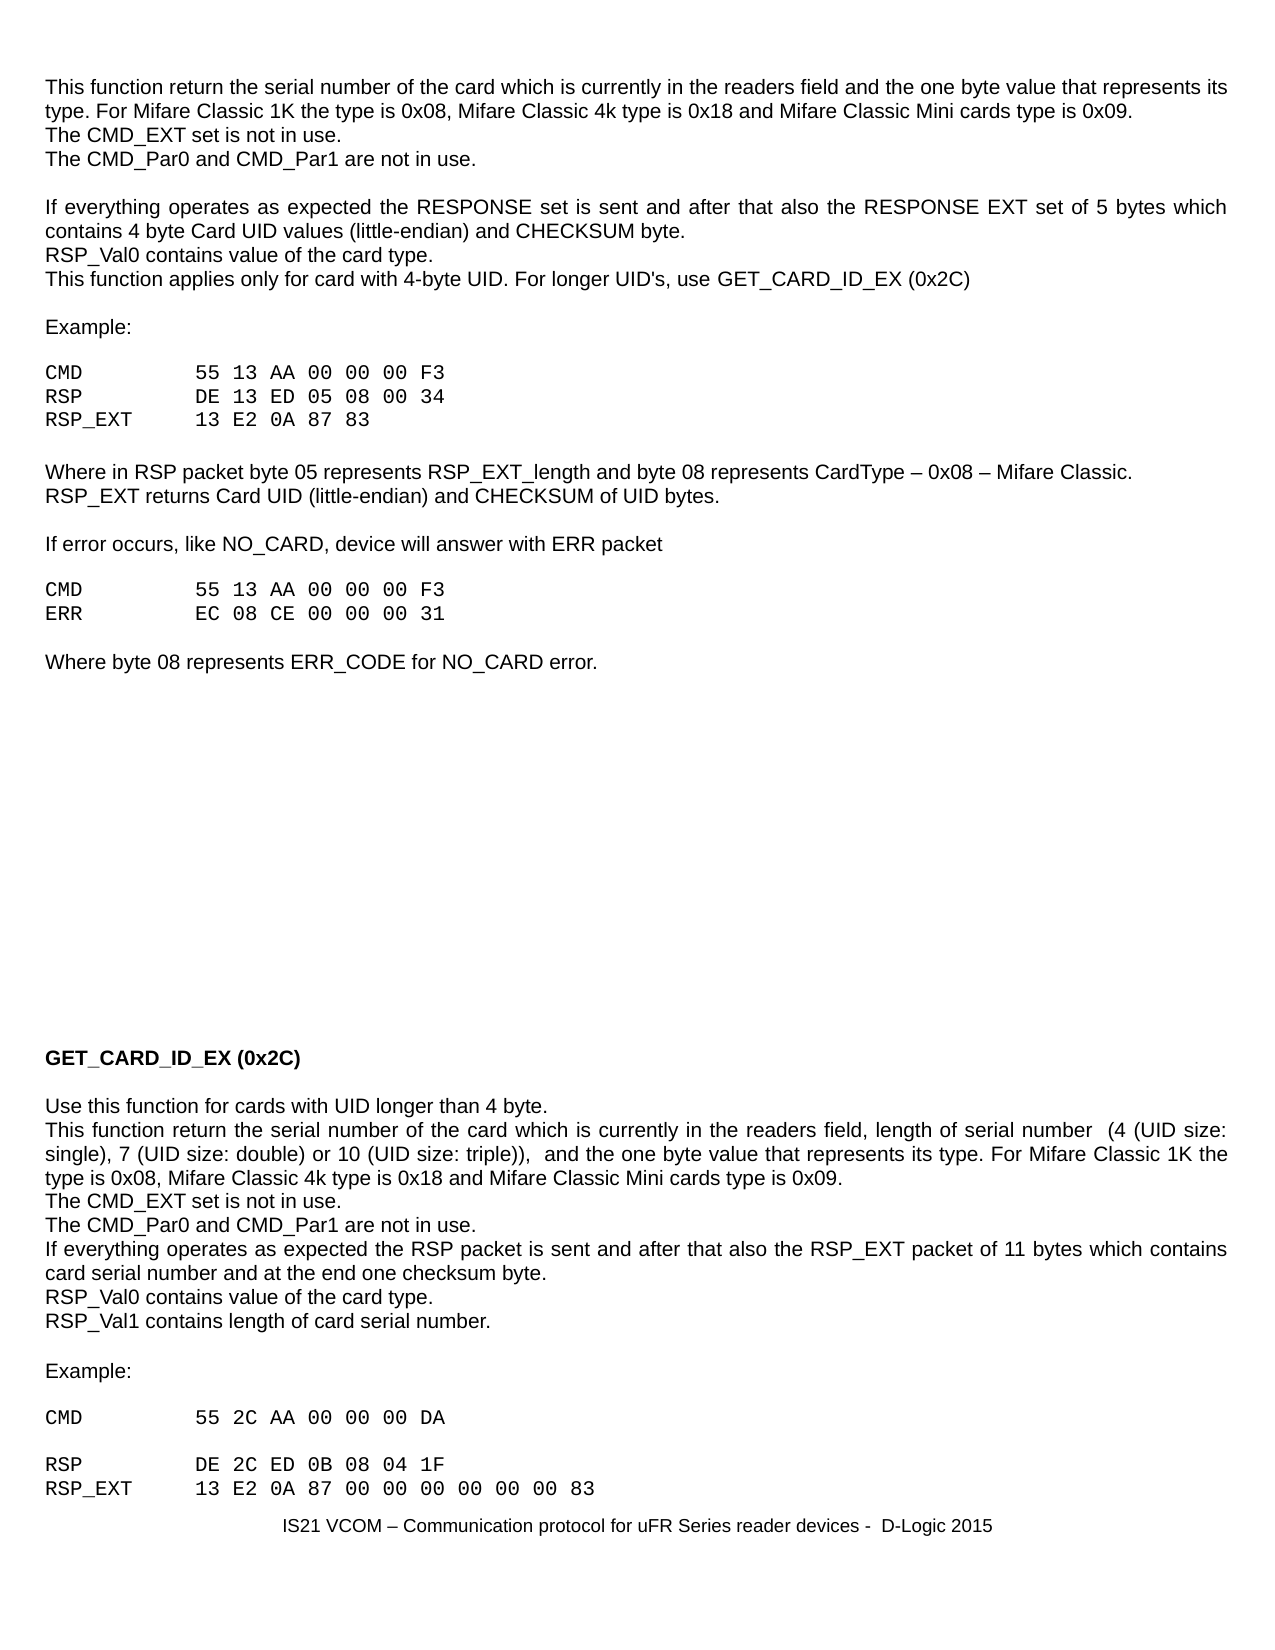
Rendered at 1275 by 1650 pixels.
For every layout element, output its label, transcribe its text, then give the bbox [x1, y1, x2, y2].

text RSP_EXT 13 E2 0A 87 83 [45, 409, 1230, 433]
text Use this function for cards with UID longer than 4 byte. [45, 1093, 1230, 1117]
text Example: [45, 314, 1230, 338]
text This function applies only for card with 4-byte UID. For longer UID's, use GET_CARD_ID_EX (0x2C) [45, 267, 1230, 291]
text RSP_Val0 contains value of the card type. [45, 1285, 1230, 1309]
text RSP DE 2C ED 0B 08 04 1F [45, 1454, 1230, 1478]
text This function return the serial number of the card which is currently in the readers field and the one byte value that represents its type. For Mifare Classic 1K the type is 0x08, Mifare Classic 4k type is 0x18 and Mifare Classic Mini cards type is 0x09. [45, 75, 1230, 123]
text RSP_Val0 contains value of the card type. [45, 243, 1230, 267]
text RSP_EXT returns Card UID (little-endian) and CHECKSUM of UID bytes. [45, 483, 1230, 507]
text The CMD_EXT set is not in use. [45, 1189, 1230, 1213]
text If everything operates as expected the RESPONSE set is sent and after that also the RESPONSE EXT set of 5 bytes which contains 4 byte Card UID values (little-endian) and CHECKSUM byte. [45, 195, 1230, 243]
text GET_CARD_ID_EX (0x2C) [45, 1046, 1230, 1069]
text The CMD_EXT set is not in use. [45, 123, 1230, 147]
text The CMD_Par0 and CMD_Par1 are not in use. [45, 147, 1230, 171]
text This function return the serial number of the card which is currently in the readers field, length of serial number (4 (UID size: single), 7 (UID size: double) or 10 (UID size: triple)), and the one byte value that represents its type. For Mifare Classic 1K the type is 0x08, Mifare Classic 4k type is 0x18 and Mifare Classic Mini cards type is 0x09. [45, 1117, 1230, 1189]
text CMD 55 13 AA 00 00 00 F3 [45, 579, 1230, 603]
text If error occurs, like NO_CARD, device will answer with ERR packet [45, 531, 1230, 555]
text RSP_EXT 13 E2 0A 87 00 00 00 00 00 00 83 [45, 1478, 1230, 1502]
text Where byte 08 represents ERR_CODE for NO_CARD error. [45, 650, 1230, 674]
text CMD 55 13 AA 00 00 00 F3 [45, 362, 1230, 386]
text Where in RSP packet byte 05 represents RSP_EXT_length and byte 08 represents CardType – 0x08 – Mifare Classic. [45, 459, 1230, 483]
text RSP DE 13 ED 05 08 00 34 [45, 386, 1230, 409]
text The CMD_Par0 and CMD_Par1 are not in use. [45, 1213, 1230, 1237]
text ERR EC 08 CE 00 00 00 31 [45, 603, 1230, 627]
text CMD 55 2C AA 00 00 00 DA [45, 1407, 1230, 1431]
text If everything operates as expected the RSP packet is sent and after that also the RSP_EXT packet of 11 bytes which contains card serial number and at the end one checksum byte. [45, 1237, 1230, 1285]
text Example: [45, 1359, 1230, 1383]
text RSP_Val1 contains length of card serial number. [45, 1309, 1230, 1333]
